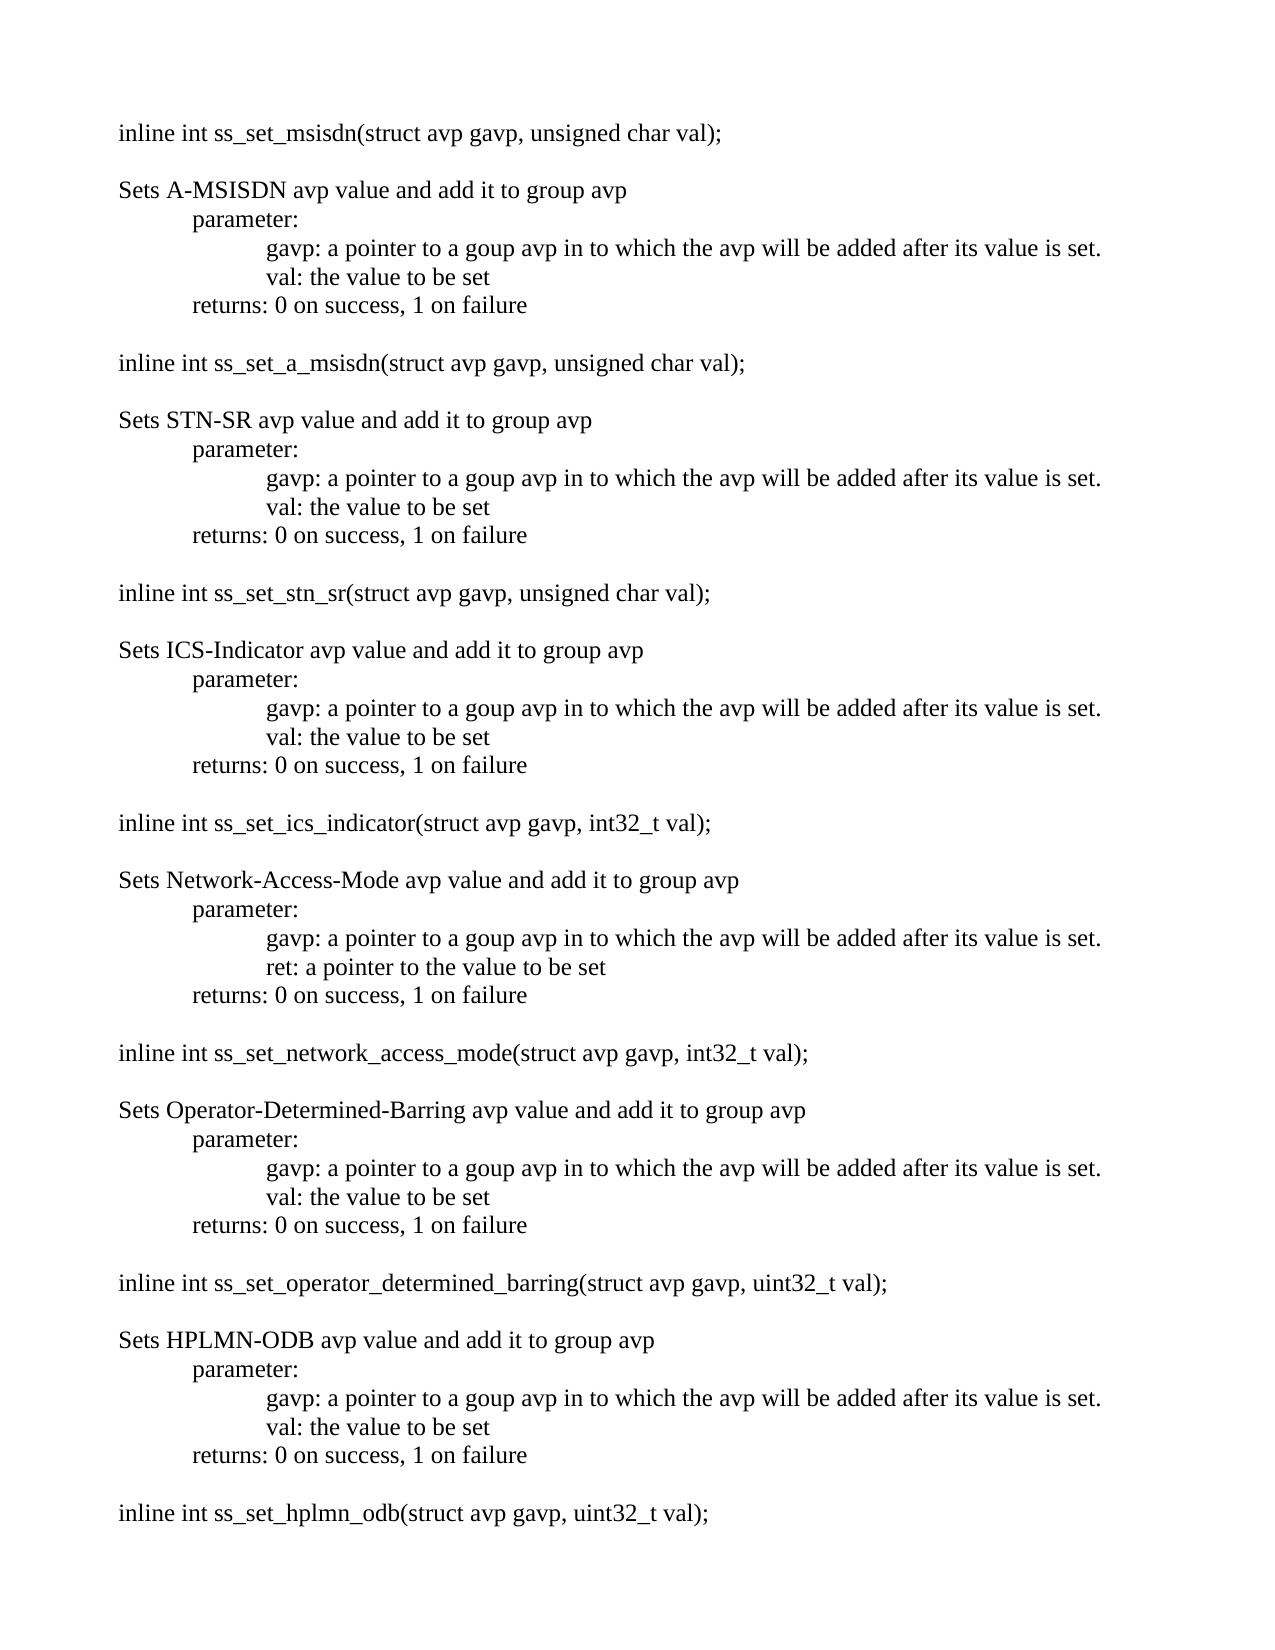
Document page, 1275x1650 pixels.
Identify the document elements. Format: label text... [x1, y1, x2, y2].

text parameter: [118, 664, 1157, 693]
text Sets STN-SR avp value and add it to group avp [118, 406, 1157, 434]
text ret: a pointer to the value to be set [118, 952, 1157, 981]
text Sets ICS-Indicator avp value and add it to group avp [118, 636, 1157, 664]
text gavp: a pointer to a goup avp in to which the avp will be added after its value is set. [118, 233, 1157, 262]
text Sets A-MSISDN avp value and add it to group avp [118, 176, 1157, 204]
text Sets Network-Access-Mode avp value and add it to group avp [118, 866, 1157, 894]
text parameter: [118, 1354, 1157, 1383]
text val: the value to be set [118, 1412, 1157, 1441]
text inline int ss_set_a_msisdn(struct avp gavp, unsigned char val); [118, 348, 1157, 377]
text Sets Operator-Determined-Barring avp value and add it to group avp [118, 1096, 1157, 1124]
text val: the value to be set [118, 492, 1157, 521]
text returns: 0 on success, 1 on failure [118, 751, 1157, 779]
text inline int ss_set_operator_determined_barring(struct avp gavp, uint32_t val); [118, 1268, 1157, 1297]
text gavp: a pointer to a goup avp in to which the avp will be added after its value is set. [118, 693, 1157, 722]
text parameter: [118, 434, 1157, 463]
text inline int ss_set_network_access_mode(struct avp gavp, int32_t val); [118, 1038, 1157, 1067]
text val: the value to be set [118, 262, 1157, 291]
text returns: 0 on success, 1 on failure [118, 291, 1157, 319]
text val: the value to be set [118, 1182, 1157, 1211]
text gavp: a pointer to a goup avp in to which the avp will be added after its value is set. [118, 463, 1157, 492]
text returns: 0 on success, 1 on failure [118, 1211, 1157, 1239]
text parameter: [118, 204, 1157, 233]
text inline int ss_set_hplmn_odb(struct avp gavp, uint32_t val); [118, 1498, 1157, 1527]
text parameter: [118, 1124, 1157, 1153]
text Sets HPLMN-ODB avp value and add it to group avp [118, 1326, 1157, 1354]
text gavp: a pointer to a goup avp in to which the avp will be added after its value is set. [118, 1383, 1157, 1412]
text inline int ss_set_ics_indicator(struct avp gavp, int32_t val); [118, 808, 1157, 837]
text val: the value to be set [118, 722, 1157, 751]
text parameter: [118, 894, 1157, 923]
text returns: 0 on success, 1 on failure [118, 521, 1157, 549]
text inline int ss_set_msisdn(struct avp gavp, unsigned char val); [118, 118, 1157, 147]
text inline int ss_set_stn_sr(struct avp gavp, unsigned char val); [118, 578, 1157, 607]
text gavp: a pointer to a goup avp in to which the avp will be added after its value is set. [118, 1153, 1157, 1182]
text returns: 0 on success, 1 on failure [118, 981, 1157, 1009]
text returns: 0 on success, 1 on failure [118, 1441, 1157, 1469]
text gavp: a pointer to a goup avp in to which the avp will be added after its value is set. [118, 923, 1157, 952]
